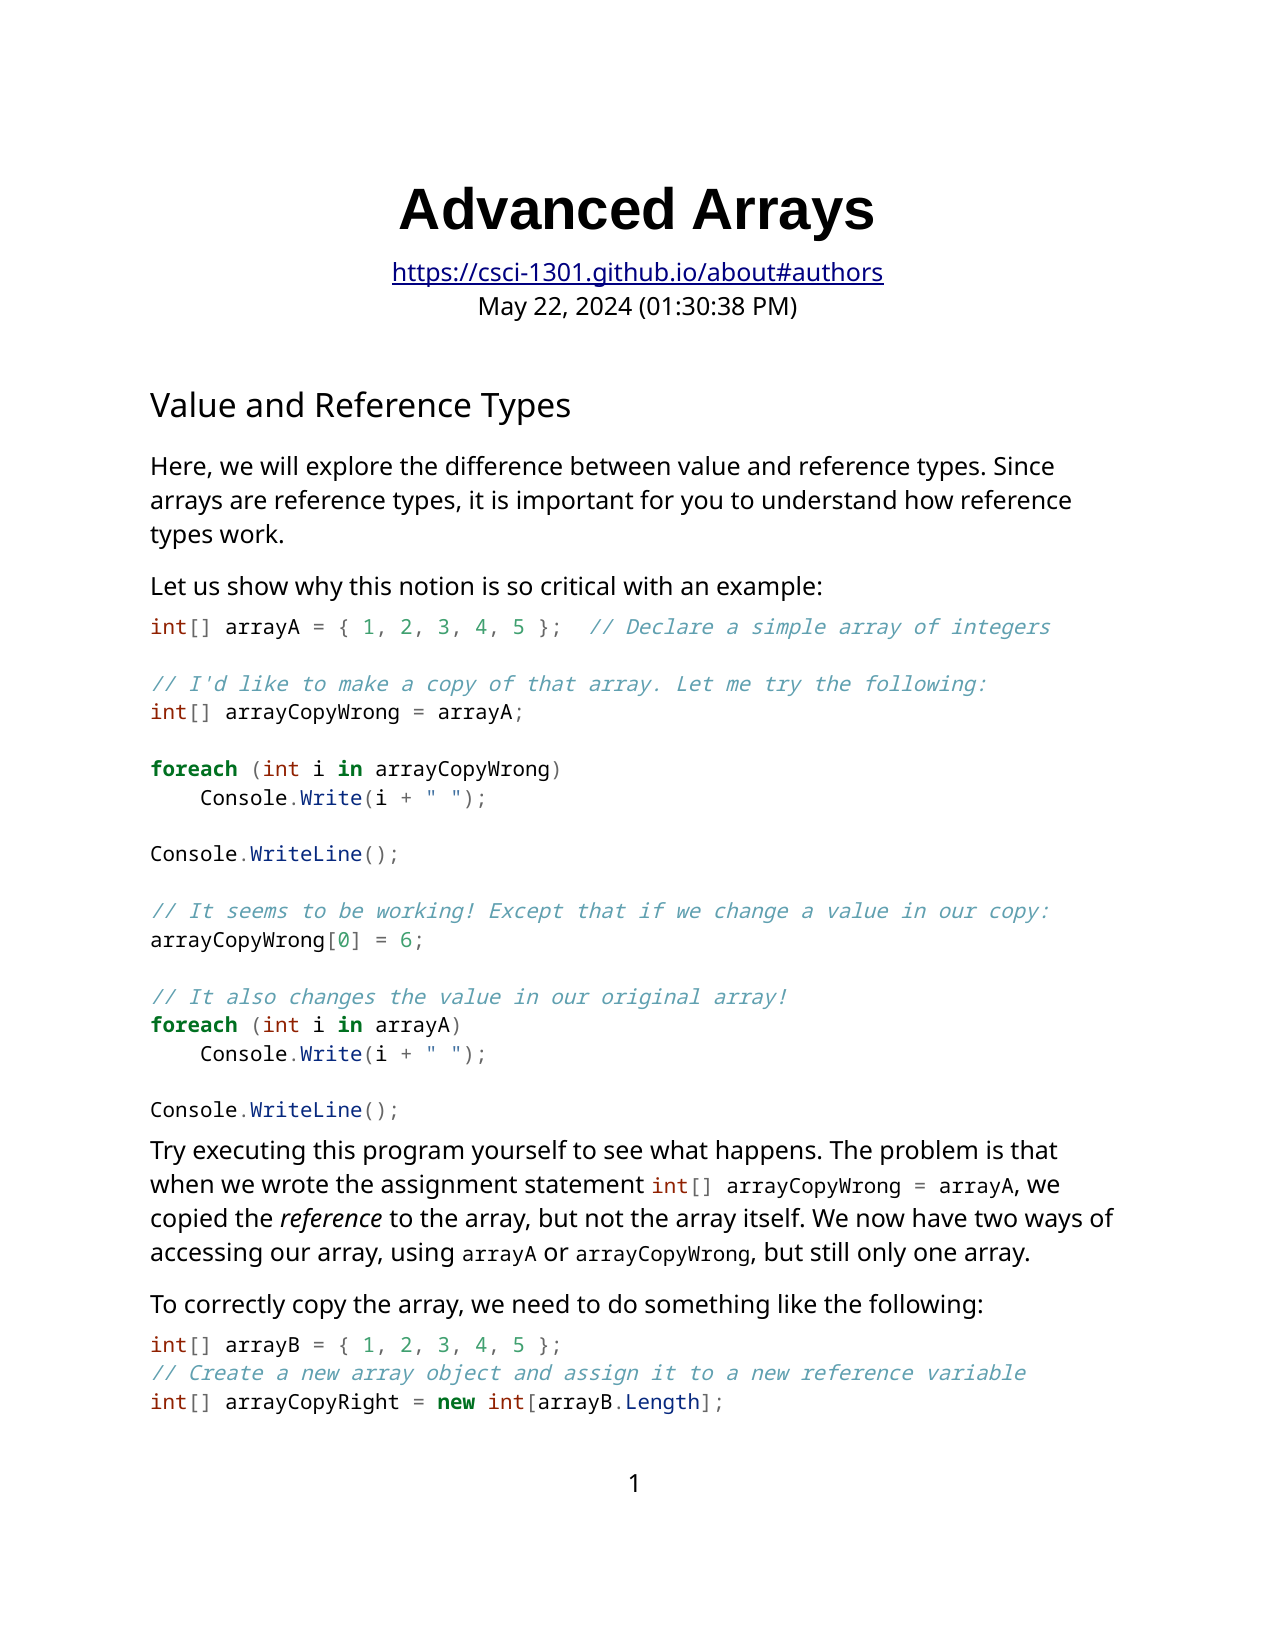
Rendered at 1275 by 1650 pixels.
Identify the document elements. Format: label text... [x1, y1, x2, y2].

title Advanced Arrays [150, 175, 1125, 242]
text May 22, 2024 (01:30:38 PM) [150, 289, 1125, 323]
text // Create a new array object and assign it to a new reference variable [150, 1358, 1125, 1387]
text foreach (int i in arrayCopyWrong) [150, 754, 1125, 783]
text Console.WriteLine(); [150, 839, 1125, 868]
text Here, we will explore the difference between value and reference types. Since arrays are reference types, it is important for you to understand how reference types work. [150, 449, 1125, 551]
text Try executing this program yourself to see what happens. The problem is that when we wrote the assignment statement int[] arrayCopyWrong = arrayA, we copied the reference to the array, but not the array itself. We now have two ways of accessing our array, using arrayA or arrayCopyWrong, but still only one array. [150, 1133, 1125, 1269]
text Console.Write(i + " "); [150, 1039, 1125, 1067]
text arrayCopyWrong[0] = 6; [150, 925, 1125, 953]
subtitle Value and Reference Types [150, 382, 1125, 427]
text https://csci-1301.github.io/about#authors [150, 254, 1125, 289]
text int[] arrayA = { 1, 2, 3, 4, 5 }; // Declare a simple array of integers [150, 612, 1125, 641]
text Console.Write(i + " "); [150, 783, 1125, 811]
text To correctly copy the array, we need to do something like the following: [150, 1287, 1125, 1321]
text int[] arrayCopyWrong = arrayA; [150, 697, 1125, 726]
text Console.WriteLine(); [150, 1096, 1125, 1124]
text // It seems to be working! Except that if we change a value in our copy: [150, 896, 1125, 925]
text foreach (int i in arrayA) [150, 1010, 1125, 1039]
text Let us show why this notion is so critical with an example: [150, 569, 1125, 603]
text // I'd like to make a copy of that array. Let me try the following: [150, 669, 1125, 697]
text int[] arrayB = { 1, 2, 3, 4, 5 }; [150, 1330, 1125, 1358]
text // It also changes the value in our original array! [150, 982, 1125, 1010]
text int[] arrayCopyRight = new int[arrayB.Length]; [150, 1387, 1125, 1415]
